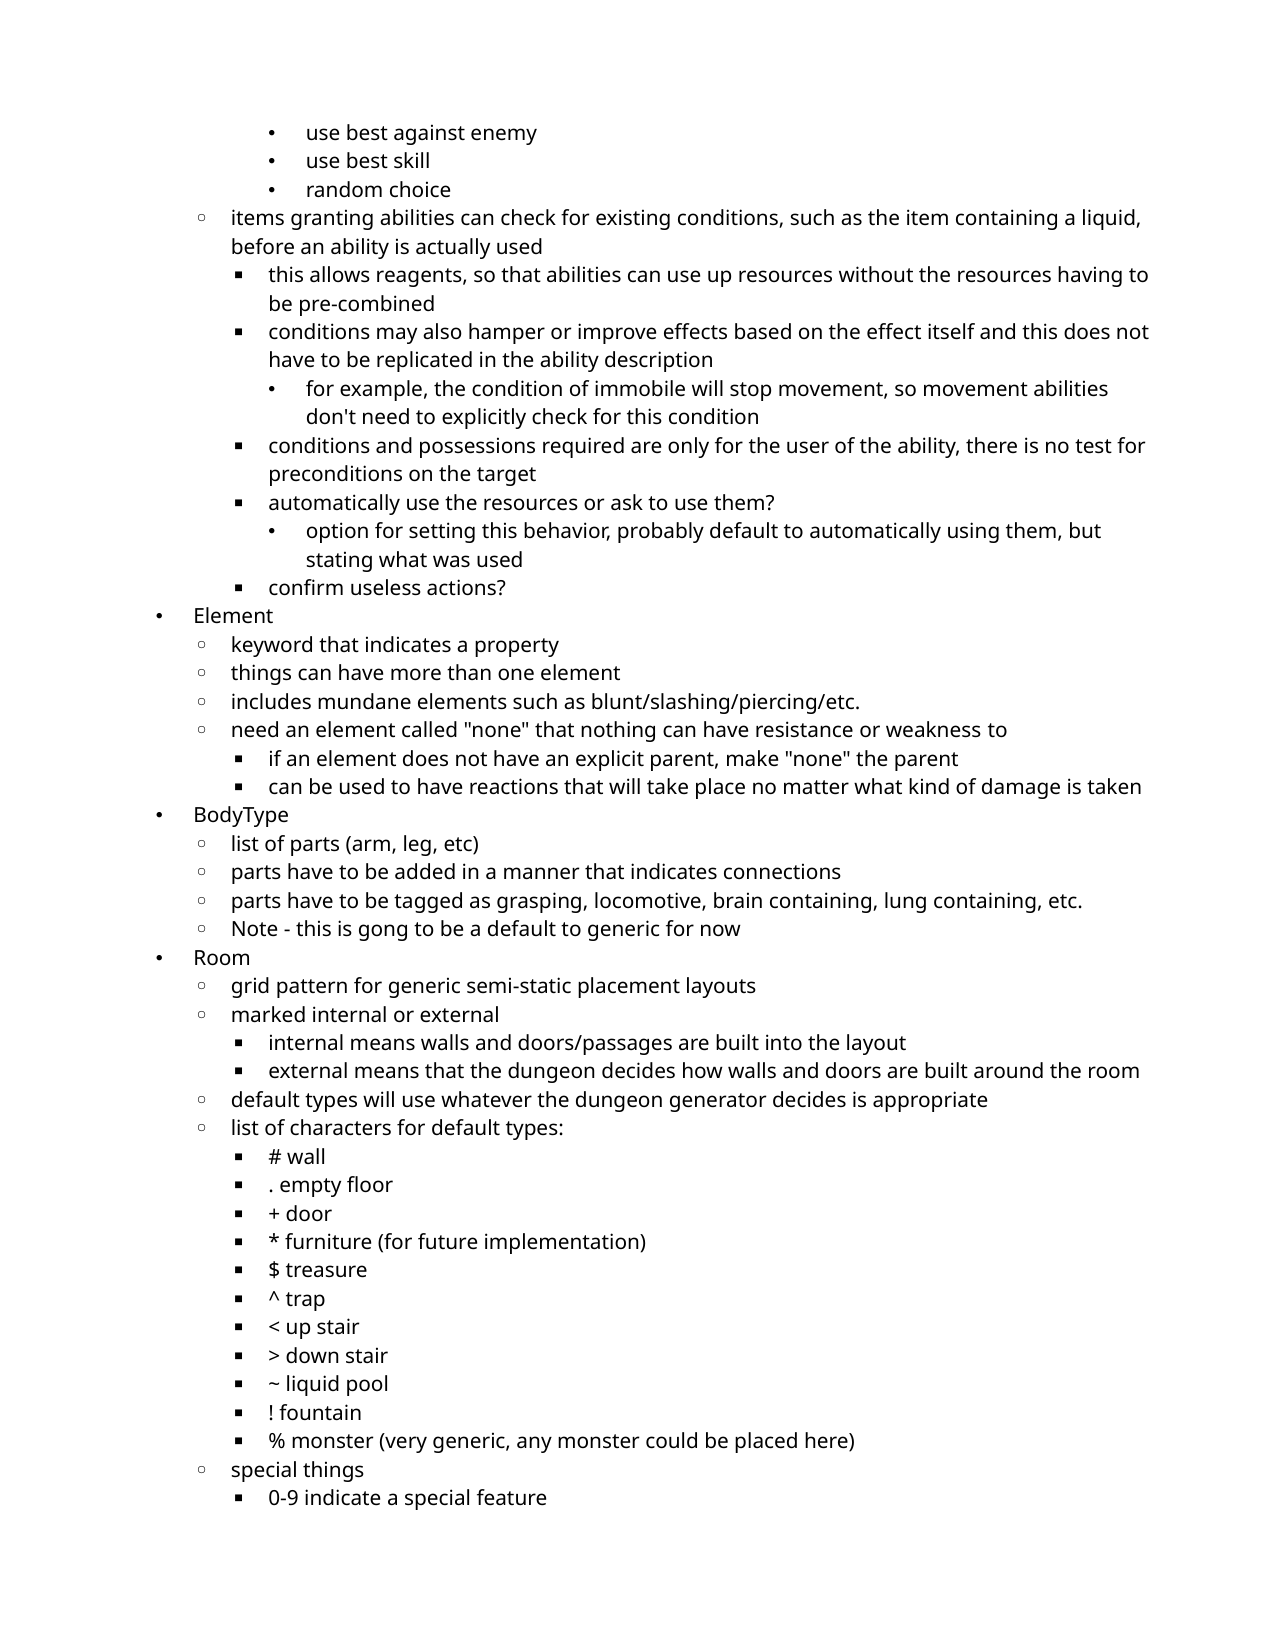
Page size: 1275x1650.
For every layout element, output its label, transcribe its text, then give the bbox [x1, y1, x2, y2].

list + door [231, 1199, 1157, 1227]
list special things [193, 1455, 1157, 1483]
list list of parts (arm, leg, etc) [193, 829, 1157, 857]
list parts have to be added in a manner that indicates connections [193, 857, 1157, 886]
list automatically use the resources or ask to use them? [231, 488, 1157, 516]
list grid pattern for generic semi-static placement layouts [193, 971, 1157, 1000]
list ^ trap [231, 1284, 1157, 1312]
list $ treasure [231, 1256, 1157, 1284]
list need an element called "none" that nothing can have resistance or weakness to [193, 715, 1157, 744]
list use best skill [268, 147, 1157, 175]
list > down stair [231, 1341, 1157, 1369]
list use best against enemy [268, 118, 1157, 147]
list Element [156, 602, 1157, 630]
list 0-9 indicate a special feature [231, 1483, 1157, 1512]
list can be used to have reactions that will take place no matter what kind of damage is taken [231, 772, 1157, 801]
list conditions and possessions required are only for the user of the ability, there is no test for preconditions on the target [231, 431, 1157, 488]
list external means that the dungeon decides how walls and doors are built around the room [231, 1057, 1157, 1085]
list confirm useless actions? [231, 573, 1157, 602]
list parts have to be tagged as grasping, locomotive, brain containing, lung containing, etc. [193, 886, 1157, 914]
list % monster (very generic, any monster could be placed here) [231, 1426, 1157, 1455]
list BodyType [156, 801, 1157, 829]
list option for setting this behavior, probably default to automatically using them, but stating what was used [268, 516, 1157, 573]
list for example, the condition of immobile will stop movement, so movement abilities don't need to explicitly check for this condition [268, 374, 1157, 431]
list list of characters for default types: [193, 1113, 1157, 1142]
list internal means walls and doors/passages are built into the layout [231, 1028, 1157, 1057]
list < up stair [231, 1312, 1157, 1341]
list if an element does not have an explicit parent, make "none" the parent [231, 744, 1157, 772]
list marked internal or external [193, 1000, 1157, 1028]
list things can have more than one element [193, 658, 1157, 687]
list Room [156, 943, 1157, 971]
list * furniture (for future implementation) [231, 1227, 1157, 1256]
list Note - this is gong to be a default to generic for now [193, 914, 1157, 943]
list random choice [268, 175, 1157, 203]
list # wall [231, 1142, 1157, 1170]
list conditions may also hamper or improve effects based on the effect itself and this does not have to be replicated in the ability description [231, 317, 1157, 374]
list ~ liquid pool [231, 1369, 1157, 1398]
list this allows reagents, so that abilities can use up resources without the resources having to be pre-combined [231, 260, 1157, 317]
list ! fountain [231, 1398, 1157, 1426]
list keyword that indicates a property [193, 630, 1157, 658]
list default types will use whatever the dungeon generator decides is appropriate [193, 1085, 1157, 1113]
list includes mundane elements such as blunt/slashing/piercing/etc. [193, 687, 1157, 715]
list items granting abilities can check for existing conditions, such as the item containing a liquid, before an ability is actually used [193, 203, 1157, 260]
list . empty floor [231, 1170, 1157, 1199]
